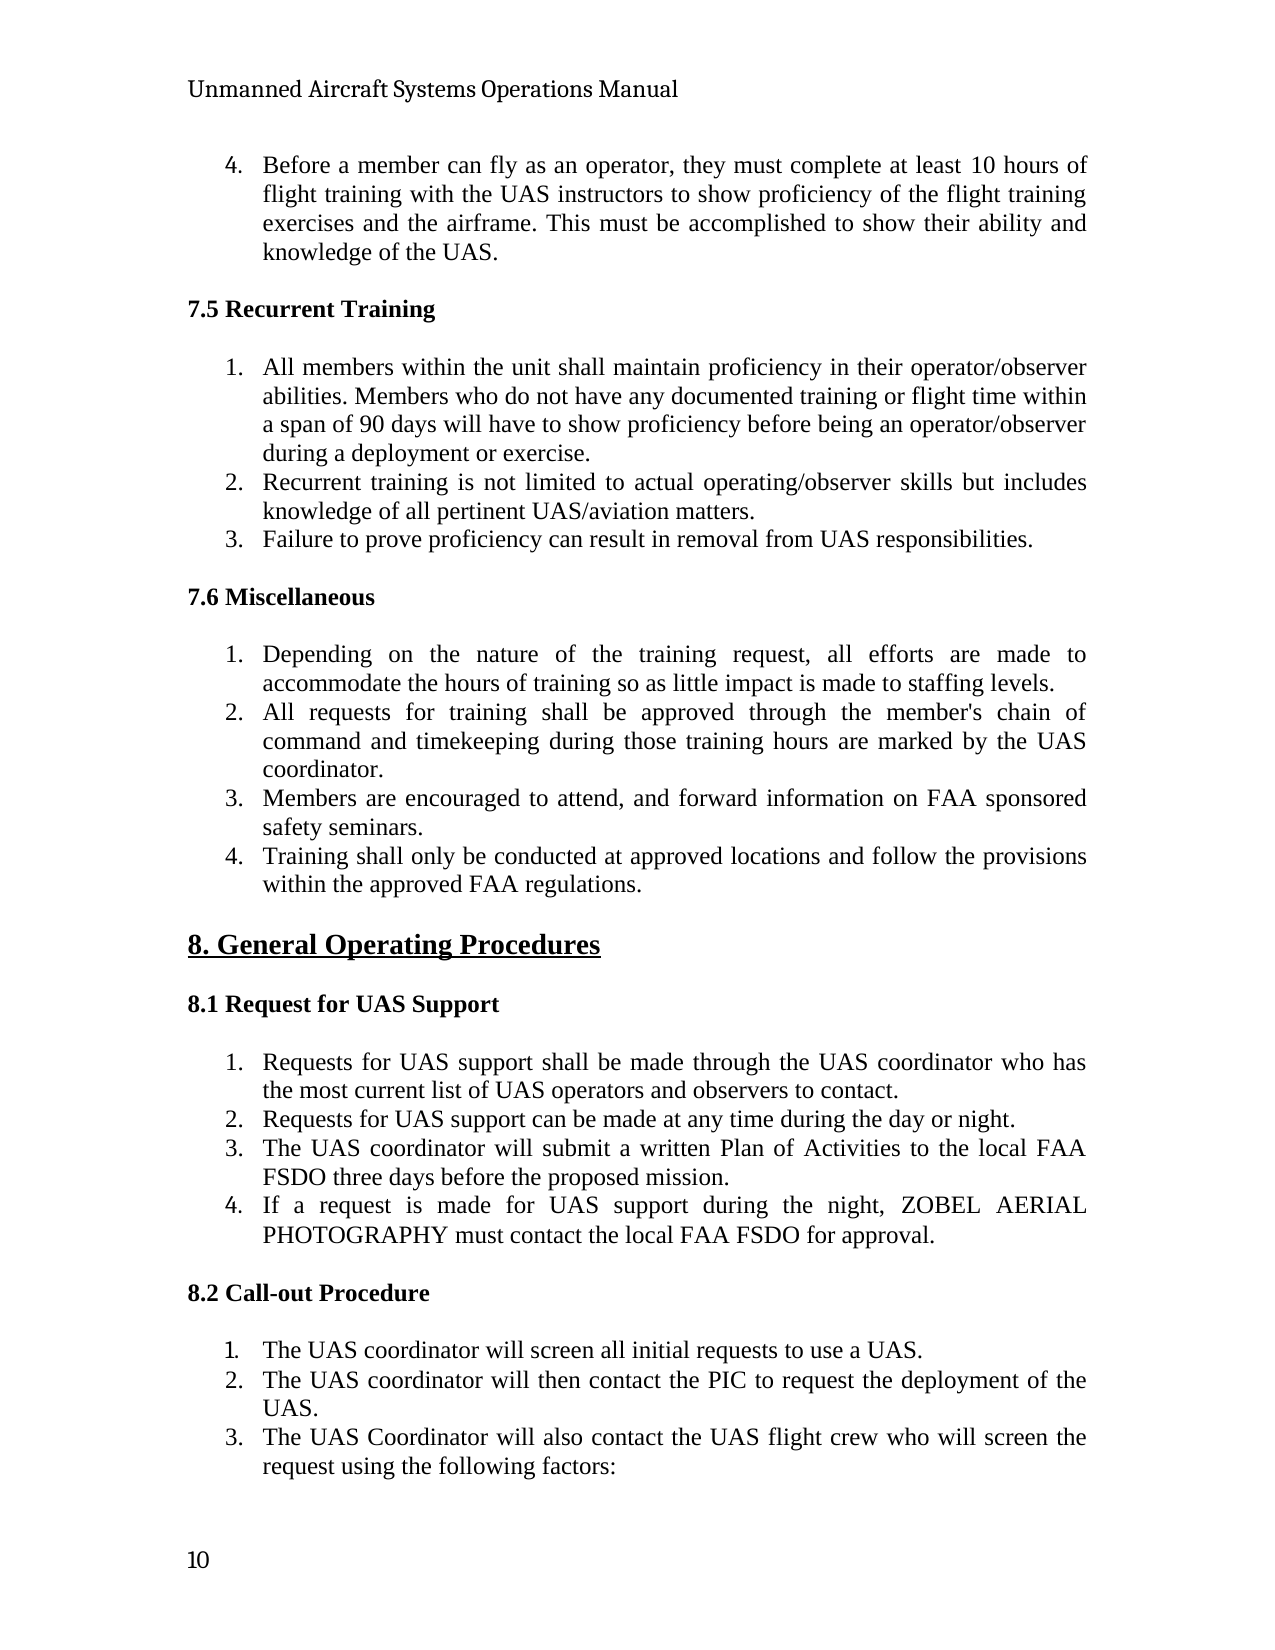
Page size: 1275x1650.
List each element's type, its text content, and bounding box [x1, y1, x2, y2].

text 7.5 Recurrent Training [187, 294, 1087, 323]
text 8.1 Request for UAS Support [187, 989, 1087, 1018]
list Requests for UAS support shall be made through the UAS coordinator who has the most current list of UAS operators and observers to contact. [225, 1047, 1087, 1104]
list All requests for training shall be approved through the member's chain of command and timekeeping during those training hours are marked by the UAS coordinator. [225, 697, 1087, 783]
list The UAS Coordinator will also contact the UAS flight crew who will screen the request using the following factors: [225, 1422, 1087, 1480]
list The UAS coordinator will submit a written Plan of Activities to the local FAA FSDO three days before the proposed mission. [225, 1133, 1087, 1191]
text 8. General Operating Procedures [187, 927, 1087, 961]
list The UAS coordinator will then contact the PIC to request the deployment of the UAS. [225, 1365, 1087, 1422]
list Failure to prove proficiency can result in removal from UAS responsibilities. [225, 524, 1087, 553]
list All members within the unit shall maintain proficiency in their operator/observer abilities. Members who do not have any documented training or flight time within a span of 90 days will have to show proficiency before being an operator/observer during a deployment or exercise. [225, 352, 1087, 467]
list Recurrent training is not limited to actual operating/observer skills but includes knowledge of all pertinent UAS/aviation matters. [225, 467, 1087, 524]
list If a request is made for UAS support during the night, ZOBEL AERIAL PHOTOGRAPHY must contact the local FAA FSDO for approval. [225, 1191, 1087, 1249]
list Training shall only be conducted at approved locations and follow the provisions within the approved FAA regulations. [225, 841, 1087, 898]
list Before a member can fly as an operator, they must complete at least 10 hours of flight training with the UAS instructors to show proficiency of the flight training exercises and the airframe. This must be accomplished to show their ability and knowledge of the UAS. [225, 150, 1087, 266]
text 8.2 Call-out Procedure [187, 1278, 1087, 1306]
text 7.6 Miscellaneous [187, 582, 1087, 611]
list Depending on the nature of the training request, all efforts are made to accommodate the hours of training so as little impact is made to staffing levels. [225, 639, 1087, 697]
list Members are encouraged to attend, and forward information on FAA sponsored safety seminars. [225, 783, 1087, 841]
list Requests for UAS support can be made at any time during the day or night. [225, 1104, 1087, 1133]
list The UAS coordinator will screen all initial requests to use a UAS. [225, 1335, 1087, 1365]
